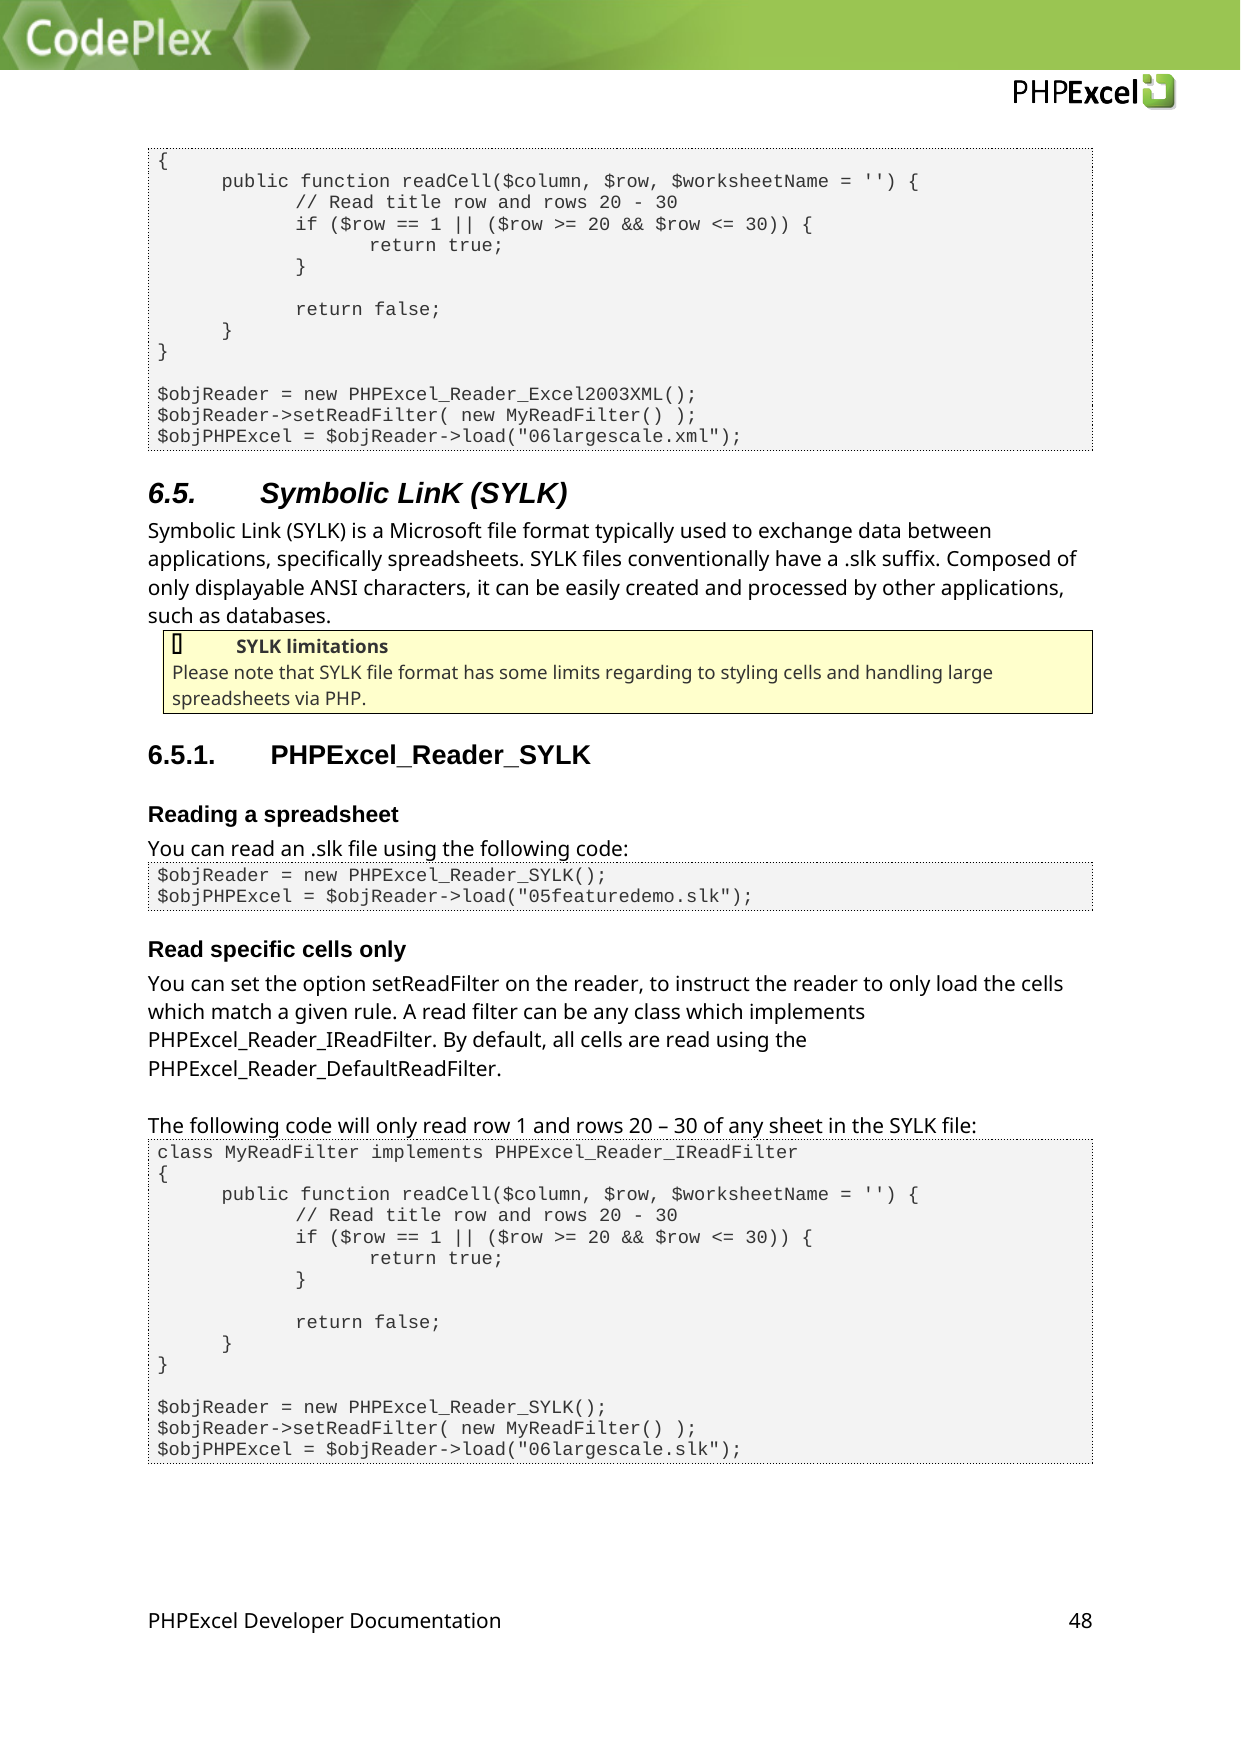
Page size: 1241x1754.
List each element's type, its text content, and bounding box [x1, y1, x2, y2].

subtitle Read specific cells only [148, 936, 1093, 962]
text return false; [148, 1309, 1093, 1331]
text } [148, 1267, 1093, 1288]
subtitle Symbolic LinK (SYLK) [148, 476, 1093, 510]
text // Read title row and rows 20 - 30 [148, 1203, 1093, 1224]
text if ($row == 1 || ($row >= 20 && $row <= 30)) { [148, 211, 1093, 233]
text } [148, 1331, 1093, 1352]
text return true; [148, 233, 1093, 254]
text // Read title row and rows 20 - 30 [148, 190, 1093, 211]
subtitle Reading a spreadsheet [148, 801, 1093, 828]
text $objReader = new PHPExcel_Reader_SYLK(); [148, 862, 1093, 883]
text class MyReadFilter implements PHPExcel_Reader_IReadFilter [148, 1139, 1093, 1161]
text Symbolic Link (SYLK) is a Microsoft file format typically used to exchange data between applications, specifically spreadsheets. SYLK files conventionally have a .slk suffix. Composed of only displayable ANSI characters, it can be easily created and processed by other applications, such as databases. [148, 516, 1093, 630]
text You can read an .slk file using the following code: [148, 834, 1093, 862]
text } [148, 254, 1093, 275]
text } $objReader = new PHPExcel_Reader_SYLK(); [148, 1352, 1093, 1416]
text public function readCell($column, $row, $worksheetName = '') { [148, 1182, 1093, 1203]
text $objReader->setReadFilter( new MyReadFilter() ); $objPHPExcel = $objReader->load("06largescale.slk"); [148, 1416, 1093, 1464]
text The following code will only read row 1 and rows 20 – 30 of any sheet in the SYLK file: [148, 1111, 1093, 1139]
text $objReader->setReadFilter( new MyReadFilter() ); $objPHPExcel = $objReader->load("06largescale.xml"); [148, 403, 1093, 451]
text } $objReader = new PHPExcel_Reader_Excel2003XML(); [148, 339, 1093, 403]
text { [148, 148, 1093, 169]
text You can set the option setReadFilter on the reader, to instruct the reader to only load the cells which match a given rule. A read filter can be any class which implements PHPExcel_Reader_IReadFilter. By default, all cells are read using the PHPExcel_Reader_DefaultReadFilter. [148, 969, 1093, 1082]
text return true; [148, 1246, 1093, 1267]
text public function readCell($column, $row, $worksheetName = '') { [148, 169, 1093, 190]
list SYLK limitations Please note that SYLK file format has some limits regarding to styling cells and handling large spreadsheets via PHP. [164, 631, 1092, 713]
text return false; [148, 296, 1093, 318]
subtitle PHPExcel_Reader_SYLK [148, 739, 1093, 770]
text $objPHPExcel = $objReader->load("05featuredemo.slk"); [148, 883, 1093, 911]
text { [148, 1161, 1093, 1182]
text if ($row == 1 || ($row >= 20 && $row <= 30)) { [148, 1224, 1093, 1246]
text } [148, 318, 1093, 339]
